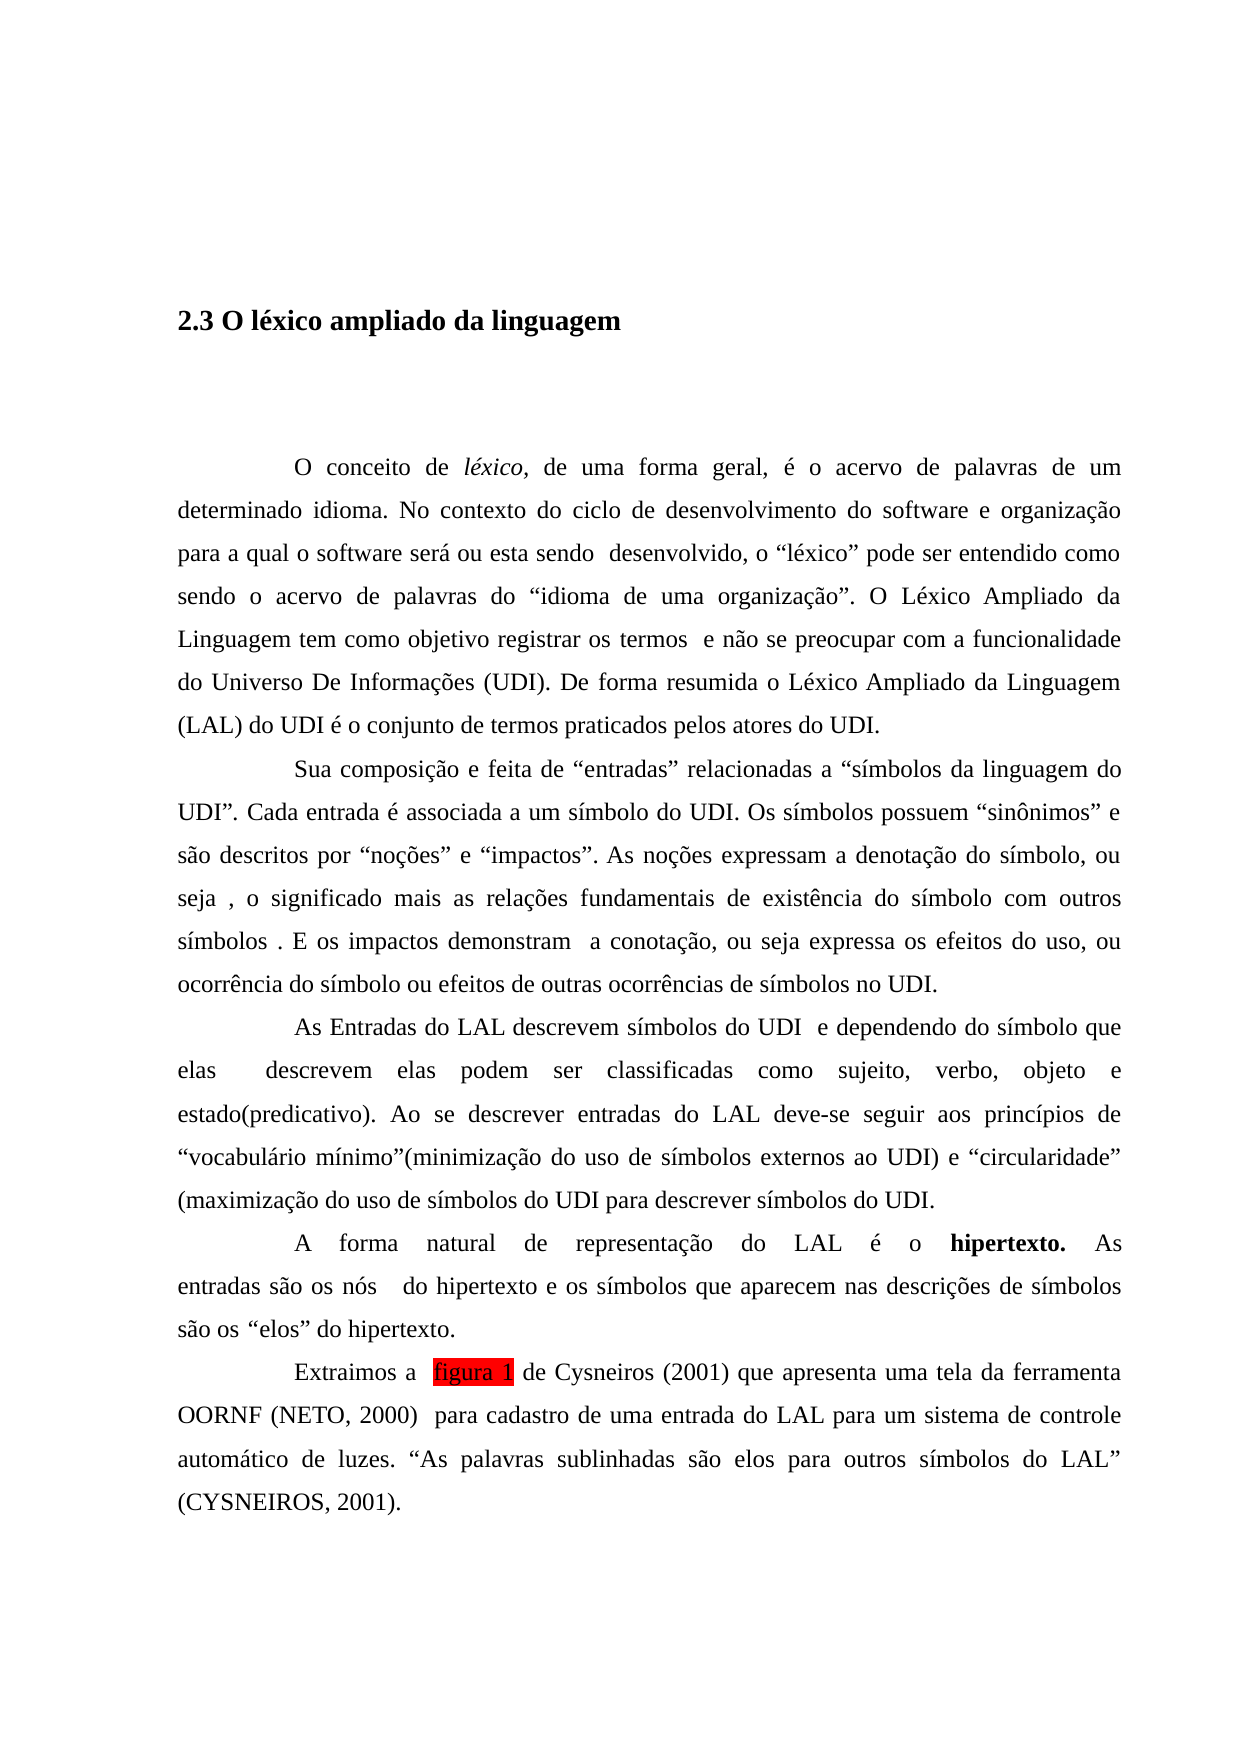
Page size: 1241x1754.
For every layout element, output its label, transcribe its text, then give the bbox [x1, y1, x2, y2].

text Extraimos a figura 1 de Cysneiros (2001) que apresenta uma tela da ferramenta OORNF (NETO, 2000) para cadastro de uma entrada do LAL para um sistema de controle automático de luzes. “As palavras sublinhadas são elos para outros símbolos do LAL” (CYSNEIROS, 2001). [177, 1357, 1122, 1516]
text As Entradas do LAL descrevem símbolos do UDI e dependendo do símbolo que elas descrevem elas podem ser classificadas como sujeito, verbo, objeto e estado(predicativo). Ao se descrever entradas do LAL deve-se seguir aos princípios de “vocabulário mínimo”(minimização do uso de símbolos externos ao UDI) e “circularidade” (maximização do uso de símbolos do UDI para descrever símbolos do UDI. [177, 1012, 1122, 1214]
text 2.3 O léxico ampliado da linguagem [177, 303, 1122, 336]
text A forma natural de representação do LAL é o hipertexto. As entradas são os nós do hipertexto e os símbolos que aparecem nas descrições de símbolos são os “elos” do hipertexto. [177, 1228, 1122, 1343]
text O conceito de léxico, de uma forma geral, é o acervo de palavras de um determinado idioma. No contexto do ciclo de desenvolvimento do software e organização para a qual o software será ou esta sendo desenvolvido, o “léxico” pode ser entendido como sendo o acervo de palavras do “idioma de uma organização”. O Léxico Ampliado da Linguagem tem como objetivo registrar os termos e não se preocupar com a funcionalidade do Universo De Informações (UDI). De forma resumida o Léxico Ampliado da Linguagem (LAL) do UDI é o conjunto de termos praticados pelos atores do UDI. [177, 452, 1122, 739]
text Sua composição e feita de “entradas” relacionadas a “símbolos da linguagem do UDI”. Cada entrada é associada a um símbolo do UDI. Os símbolos possuem “sinônimos” e são descritos por “noções” e “impactos”. As noções expressam a denotação do símbolo, ou seja , o significado mais as relações fundamentais de existência do símbolo com outros símbolos . E os impactos demonstram a conotação, ou seja expressa os efeitos do uso, ou ocorrência do símbolo ou efeitos de outras ocorrências de símbolos no UDI. [177, 754, 1122, 998]
